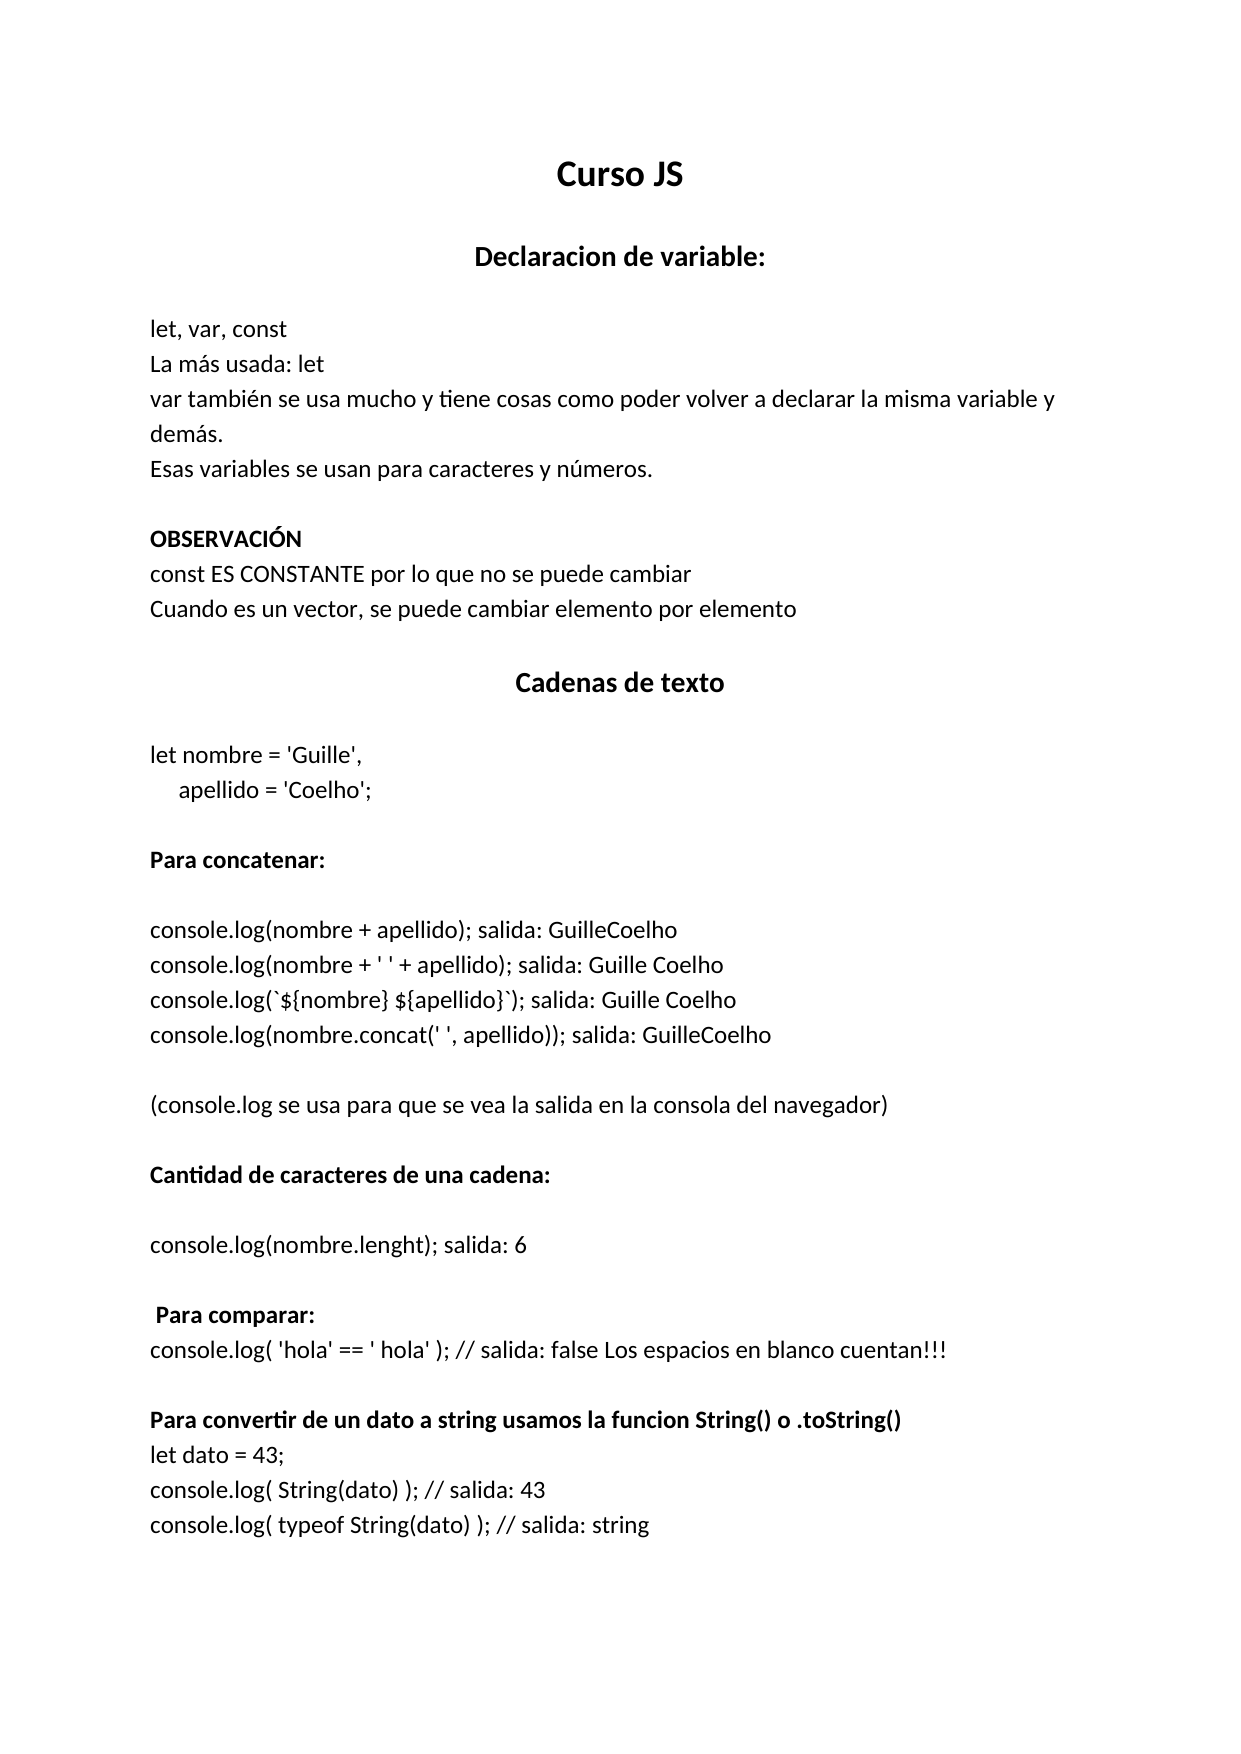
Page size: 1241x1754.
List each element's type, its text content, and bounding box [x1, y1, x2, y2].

text Cadenas de texto [150, 664, 1090, 699]
text Cuando es un vector, se puede cambiar elemento por elemento [150, 594, 1090, 624]
text console.log( 'hola' == ' hola' ); // salida: false Los espacios en blanco cuentan!!! [150, 1334, 1090, 1365]
text var también se usa mucho y tiene cosas como poder volver a declarar la misma variable y demás. [150, 384, 1090, 449]
text OBSERVACIÓN [150, 524, 1090, 554]
text const ES CONSTANTE por lo que no se puede cambiar [150, 559, 1090, 589]
text let, var, const [150, 314, 1090, 344]
text Curso JS [150, 150, 1090, 196]
text Para convertir de un dato a string usamos la funcion String() o .toString() [150, 1404, 1090, 1435]
text let nombre = 'Guille', [150, 739, 1090, 770]
text Para comparar: [150, 1299, 1090, 1330]
text apellido = 'Coelho'; [150, 774, 1090, 805]
text console.log( typeof String(dato) ); // salida: string [150, 1509, 1090, 1540]
text console.log( String(dato) ); // salida: 43 [150, 1474, 1090, 1505]
text Esas variables se usan para caracteres y números. [150, 454, 1090, 484]
text Cantidad de caracteres de una cadena: [150, 1159, 1090, 1190]
text console.log(`${nombre} ${apellido}`); salida: Guille Coelho [150, 984, 1090, 1015]
text (console.log se usa para que se vea la salida en la consola del navegador) [150, 1089, 1090, 1120]
text Para concatenar: [150, 844, 1090, 875]
text console.log(nombre.lenght); salida: 6 [150, 1229, 1090, 1260]
text La más usada: let [150, 349, 1090, 379]
text console.log(nombre + ' ' + apellido); salida: Guille Coelho [150, 949, 1090, 980]
text let dato = 43; [150, 1439, 1090, 1470]
text console.log(nombre.concat(' ', apellido)); salida: GuilleCoelho [150, 1019, 1090, 1050]
text Declaracion de variable: [150, 238, 1090, 273]
text console.log(nombre + apellido); salida: GuilleCoelho [150, 914, 1090, 945]
